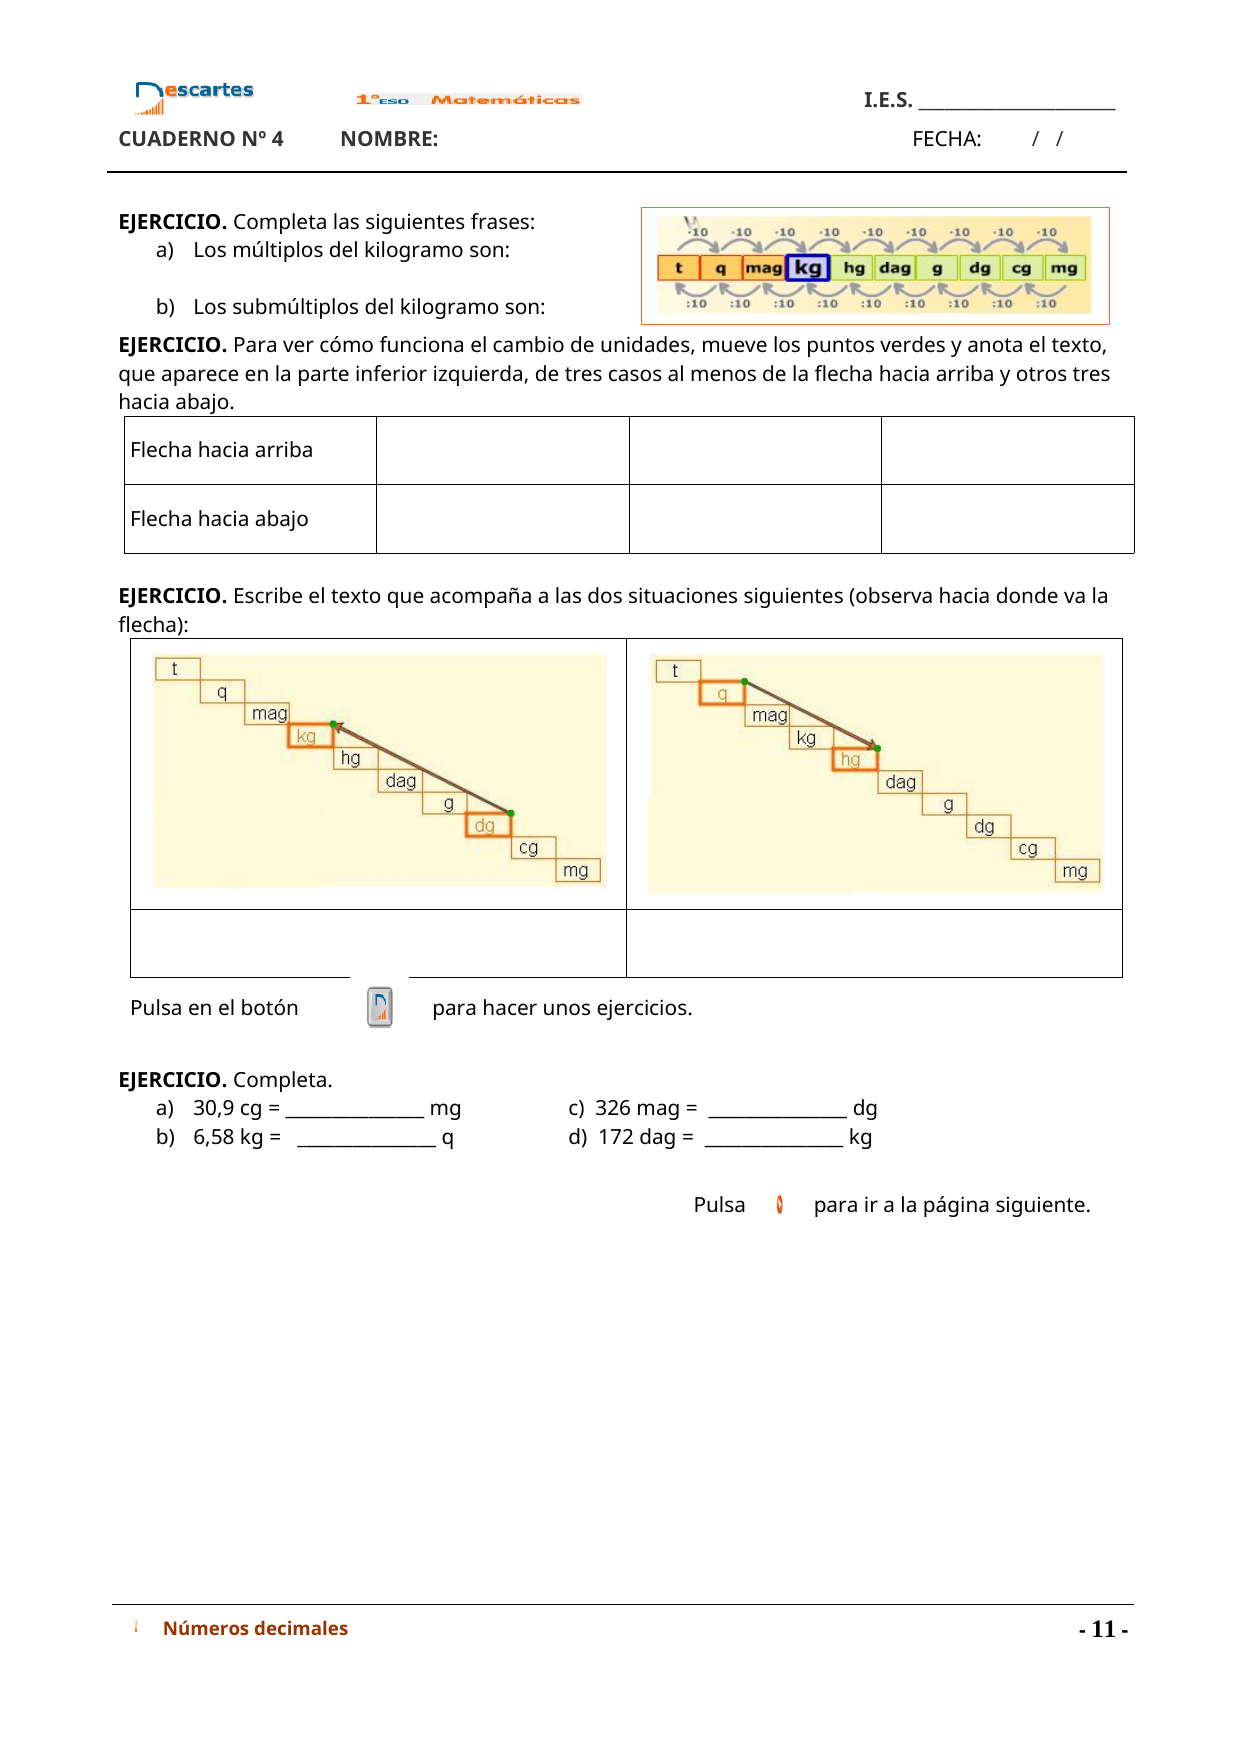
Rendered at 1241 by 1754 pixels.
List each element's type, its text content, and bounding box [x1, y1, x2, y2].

picture [776, 1193, 783, 1215]
picture [366, 986, 393, 1028]
table_header [377, 417, 629, 484]
table_header [1123, 638, 1134, 909]
table_cell Flecha hacia abajo [125, 485, 376, 552]
table_header [635, 201, 1134, 330]
table_cell [131, 910, 626, 977]
table_cell para hacer unos ejercicios. [426, 977, 1134, 1036]
table_header [630, 417, 881, 484]
table_cell [344, 978, 350, 1036]
table_header [751, 1179, 808, 1229]
list 30,9 cg = _______________ mg c) 326 mag = _______________ dg [156, 1093, 1122, 1122]
picture [656, 214, 1094, 317]
table_cell [882, 485, 1134, 552]
table_header Flecha hacia arriba [125, 417, 376, 484]
table_header [131, 639, 626, 909]
list 6,58 kg = _______________ q d) 172 dag = _______________ kg [156, 1122, 1122, 1150]
picture [134, 1620, 138, 1632]
picture [134, 82, 257, 115]
table_cell [124, 909, 130, 977]
picture [356, 93, 585, 105]
table_cell Pulsa en el botón [124, 977, 344, 1036]
table_header [627, 639, 1122, 909]
text EJERCICIO. Para ver cómo funciona el cambio de unidades, mueve los puntos verdes y anota el texto, que aparece en la parte inferior izquierda, de tres casos al menos de la flecha hacia arriba y otros tres hacia abajo. [118, 330, 1122, 416]
table_header para ir a la página siguiente. [808, 1179, 1137, 1229]
table_cell [1123, 909, 1134, 977]
table_header EJERCICIO. Completa las siguientes frases: Los múltiplos del kilogramo son: Los submúltiplos del kilogramo son: [113, 201, 635, 330]
table_cell [630, 485, 881, 552]
picture [152, 653, 609, 889]
table_cell [409, 978, 426, 1036]
text EJERCICIO. Escribe el texto que acompaña a las dos situaciones siguientes (observa hacia donde va la flecha): [118, 581, 1122, 638]
table_header [124, 638, 130, 909]
table_cell [377, 485, 629, 552]
table_header Pulsa [678, 1179, 751, 1229]
picture [648, 653, 1106, 894]
text EJERCICIO. Completa. [118, 1065, 1122, 1093]
table_cell [627, 910, 1122, 977]
table_header [882, 417, 1134, 484]
